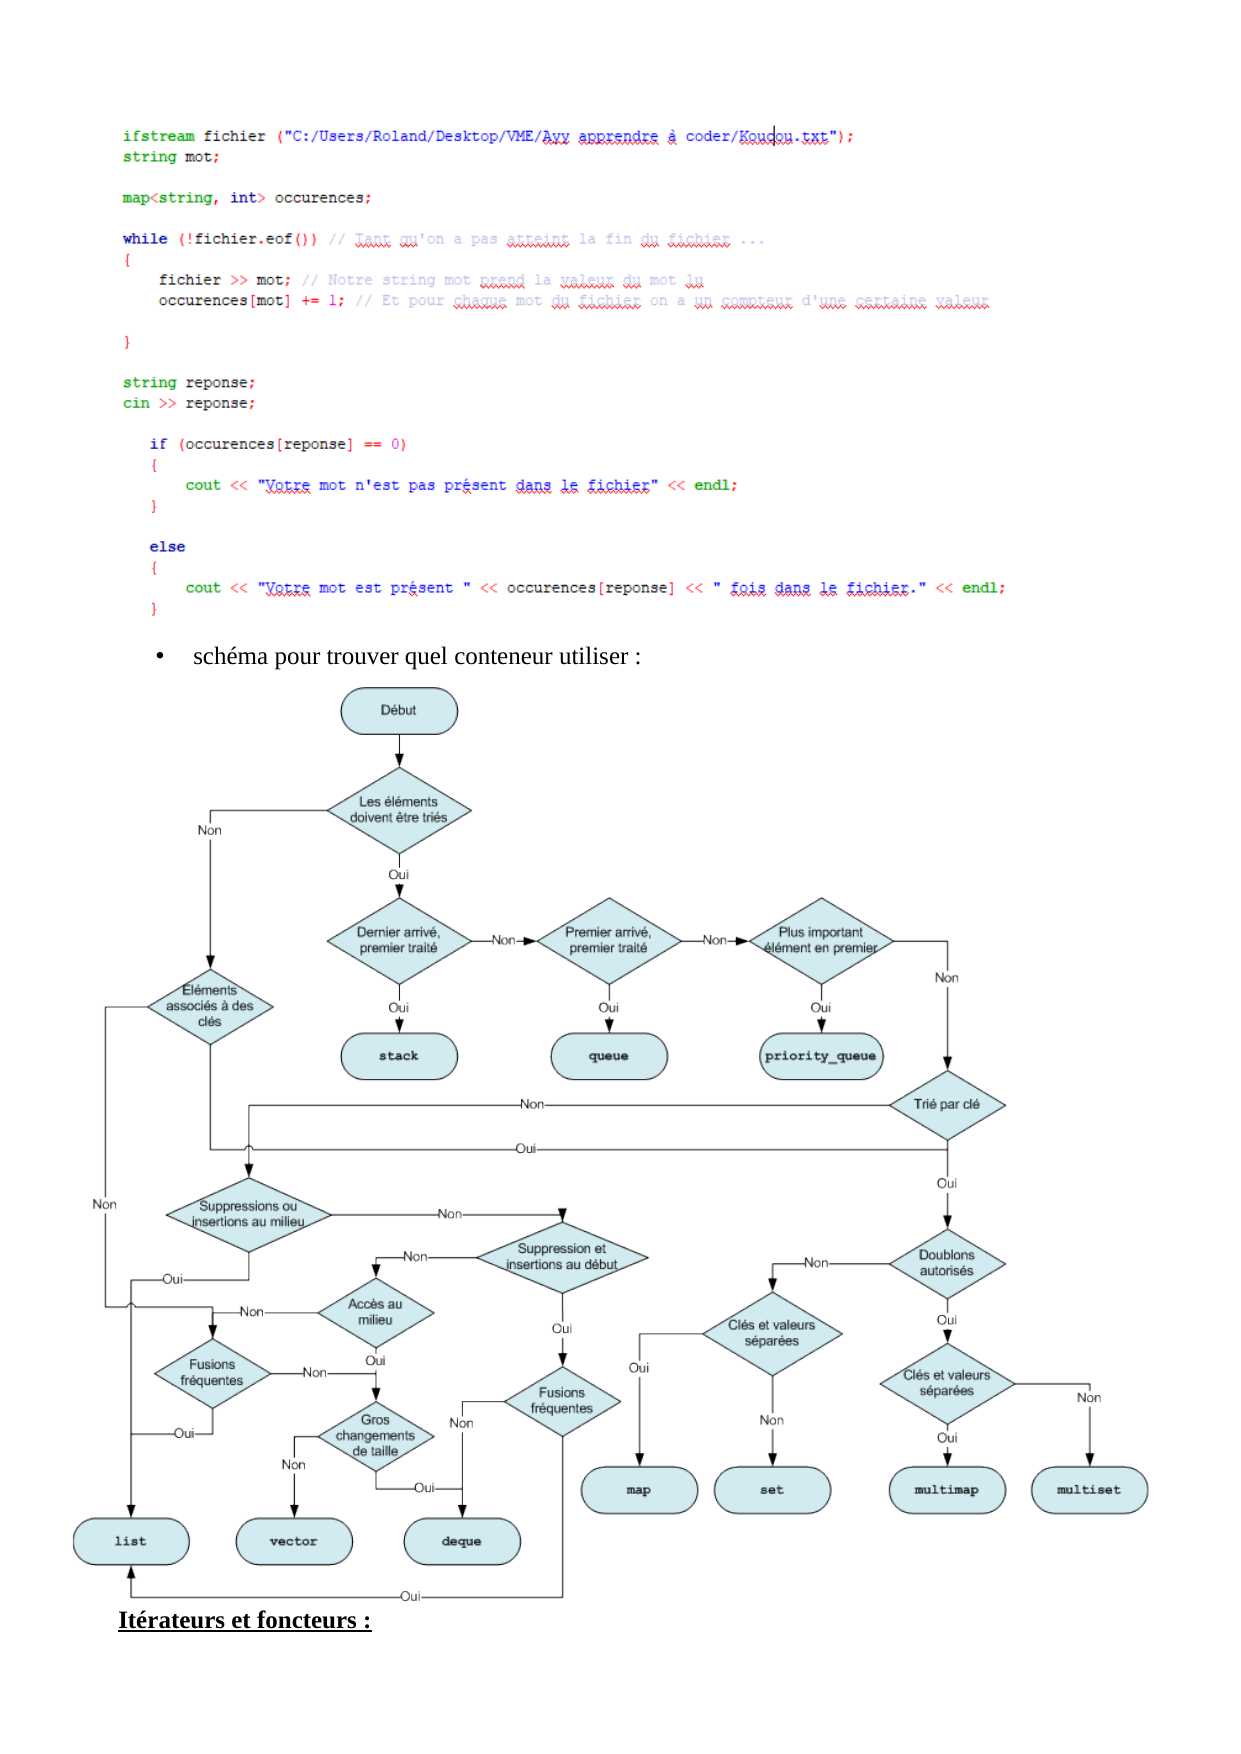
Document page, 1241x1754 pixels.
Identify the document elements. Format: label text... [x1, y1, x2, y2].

picture [72, 687, 1149, 1606]
text [118, 670, 1122, 687]
list schéma pour trouver quel conteneur utiliser : [156, 642, 1122, 670]
text Itérateurs et foncteurs : [118, 1606, 1122, 1634]
